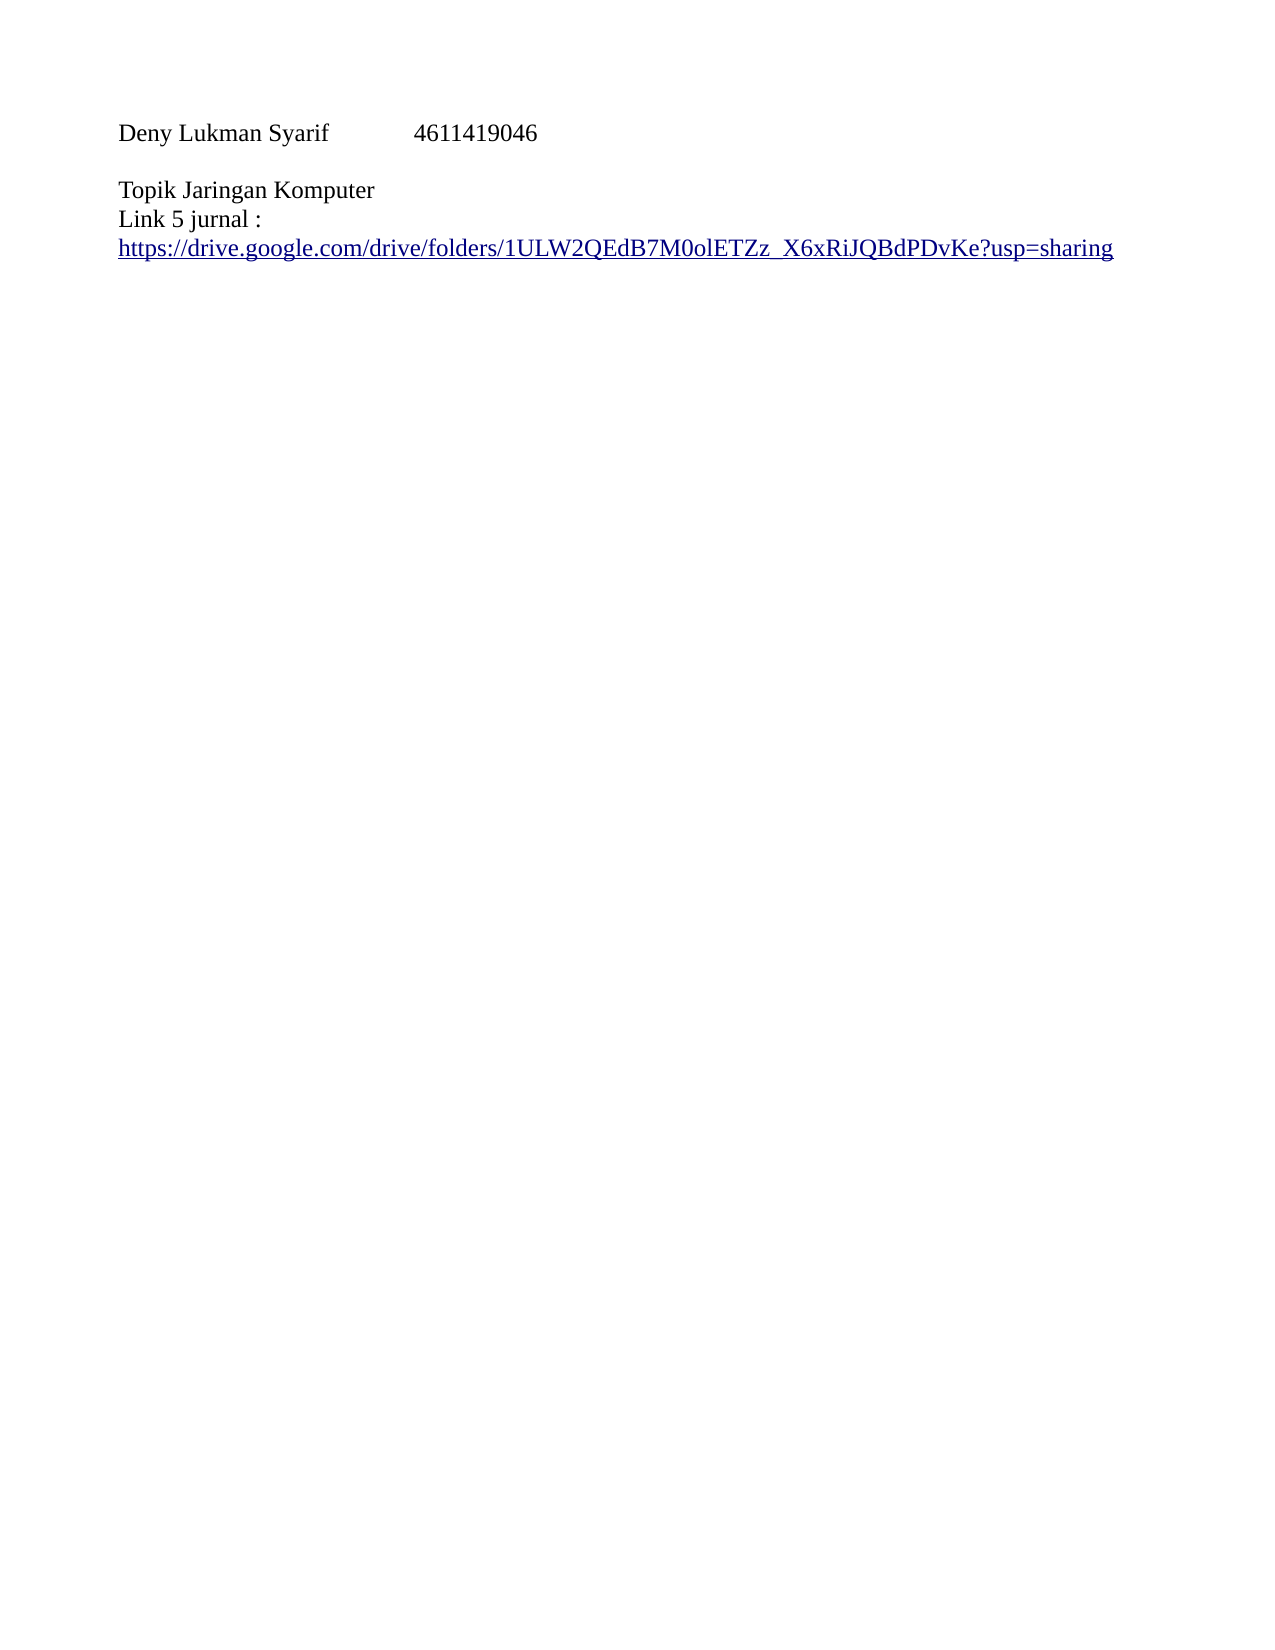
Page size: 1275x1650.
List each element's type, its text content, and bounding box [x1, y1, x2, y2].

text https://drive.google.com/drive/folders/1ULW2QEdB7M0olETZz_X6xRiJQBdPDvKe?usp=sharing [118, 233, 1157, 262]
text Deny Lukman Syarif 4611419046 [118, 118, 1157, 147]
text Topik Jaringan Komputer [118, 176, 1157, 204]
text Link 5 jurnal : [118, 204, 1157, 233]
